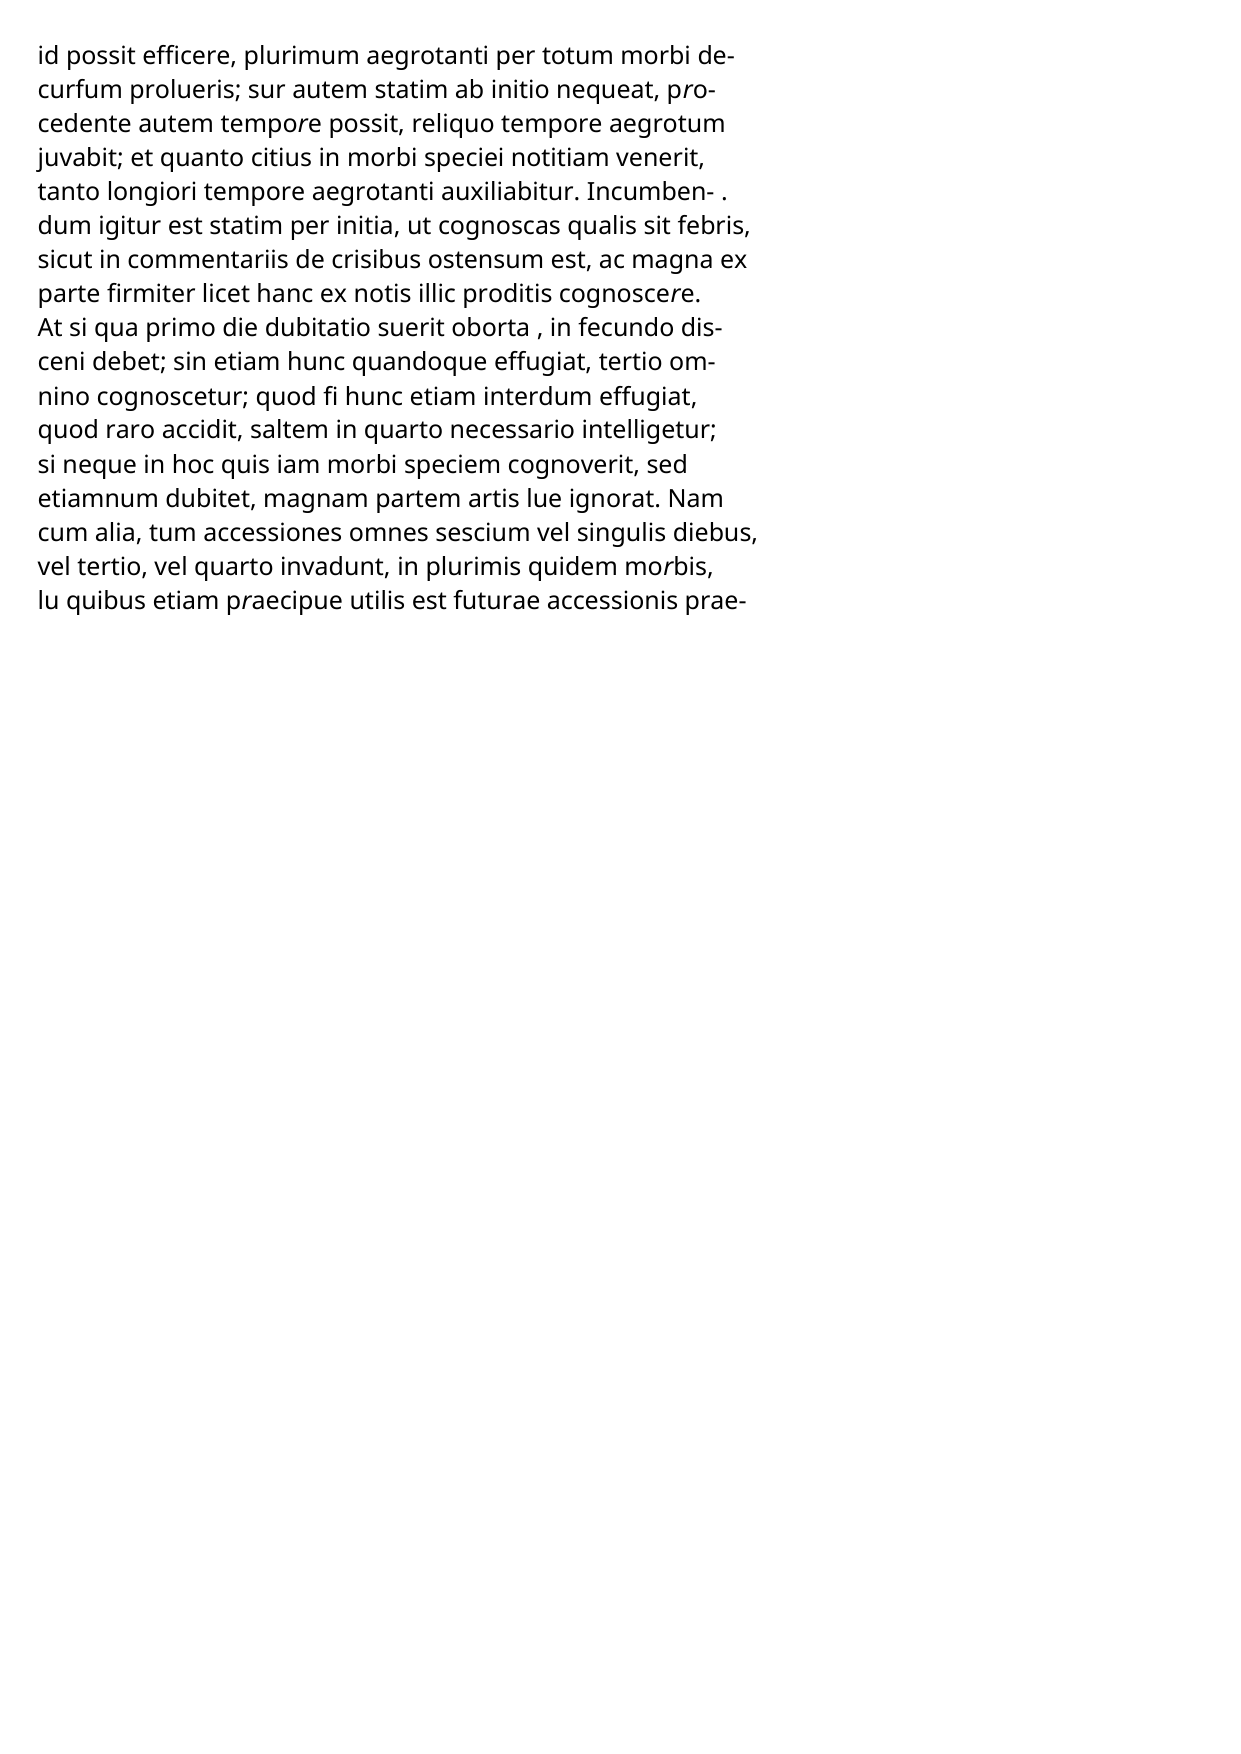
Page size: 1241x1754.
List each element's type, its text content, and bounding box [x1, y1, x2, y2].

text id possit efficere, plurimum aegrotanti per totum morbi de- curfum prolueris; sur autem statim ab initio nequeat, pro- cedente autem tempore possit, reliquo tempore aegrotum juvabit; et quanto citius in morbi speciei notitiam venerit, tanto longiori tempore aegrotanti auxiliabitur. Incumben- . dum igitur est statim per initia, ut cognoscas qualis sit febris, sicut in commentariis de crisibus ostensum est, ac magna ex parte firmiter licet hanc ex notis illic proditis cognoscere. At si qua primo die dubitatio suerit oborta , in fecundo dis- ceni debet; sin etiam hunc quandoque effugiat, tertio om- nino cognoscetur; quod fi hunc etiam interdum effugiat, quod raro accidit, saltem in quarto necessario intelligetur; si neque in hoc quis iam morbi speciem cognoverit, sed etiamnum dubitet, magnam partem artis lue ignorat. Nam cum alia, tum accessiones omnes sescium vel singulis diebus, vel tertio, vel quarto invadunt, in plurimis quidem morbis, lu quibus etiam praecipue utilis est futurae accessionis prae- [37, 37, 1203, 617]
